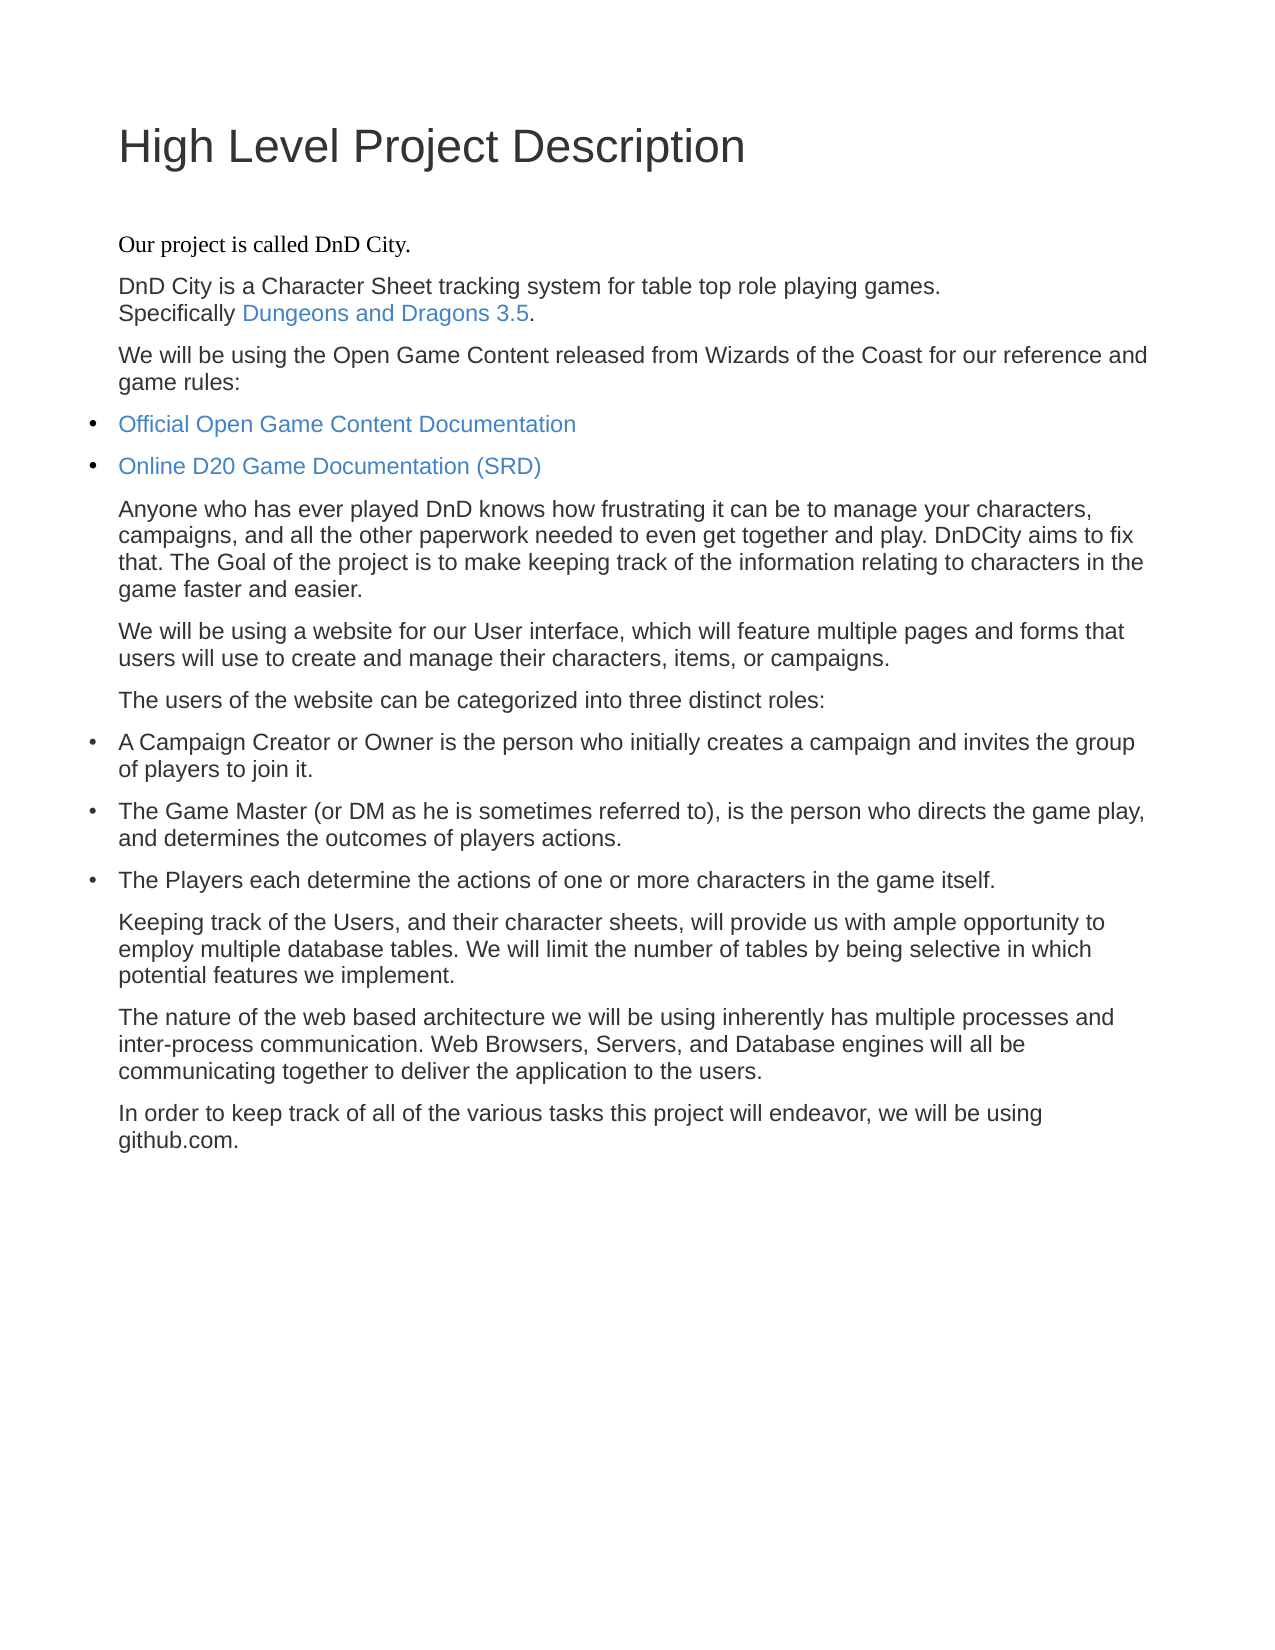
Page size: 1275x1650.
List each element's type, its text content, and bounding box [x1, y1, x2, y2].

text We will be using a website for our User interface, which will feature multiple pages and forms that users will use to create and manage their characters, items, or campaigns. [118, 618, 1157, 671]
text Keeping track of the Users, and their character sheets, will provide us with ample opportunity to employ multiple database tables. We will limit the number of tables by being selective in which potential features we implement. [118, 908, 1157, 989]
text Our project is called DnD City. [118, 231, 1157, 258]
text The nature of the web based architecture we will be using inherently has multiple processes and inter-process communication. Web Browsers, Servers, and Database engines will all be communicating together to deliver the application to the users. [118, 1004, 1157, 1084]
list The Players each determine the actions of one or more characters in the game itself. [118, 866, 1157, 893]
list Official Open Game Content Documentation [118, 410, 1157, 438]
list The Game Master (or DM as he is sometimes referred to), is the person who directs the game play, and determines the outcomes of players actions. [118, 797, 1157, 851]
text We will be using the Open Game Content released from Wizards of the Coast for our reference and game rules: [118, 342, 1157, 395]
text DnD City is a Character Sheet tracking system for table top role playing games. Specifically Dungeons and Dragons 3.5. [118, 273, 1157, 327]
text The users of the website can be categorized into three distinct roles: [118, 686, 1157, 713]
list Online D20 Game Documentation (SRD) [118, 453, 1157, 480]
text Anyone who has ever played DnD knows how frustrating it can be to manage your characters, campaigns, and all the other paperwork needed to even get together and play. DnDCity aims to fix that. The Goal of the project is to make keeping track of the information relating to characters in the game faster and easier. [118, 495, 1157, 603]
subtitle High Level Project Description [118, 118, 1157, 172]
list A Campaign Creator or Owner is the person who initially creates a campaign and invites the group of players to join it. [118, 728, 1157, 782]
text In order to keep track of all of the various tasks this project will endeavor, we will be using github.com. [118, 1099, 1157, 1153]
